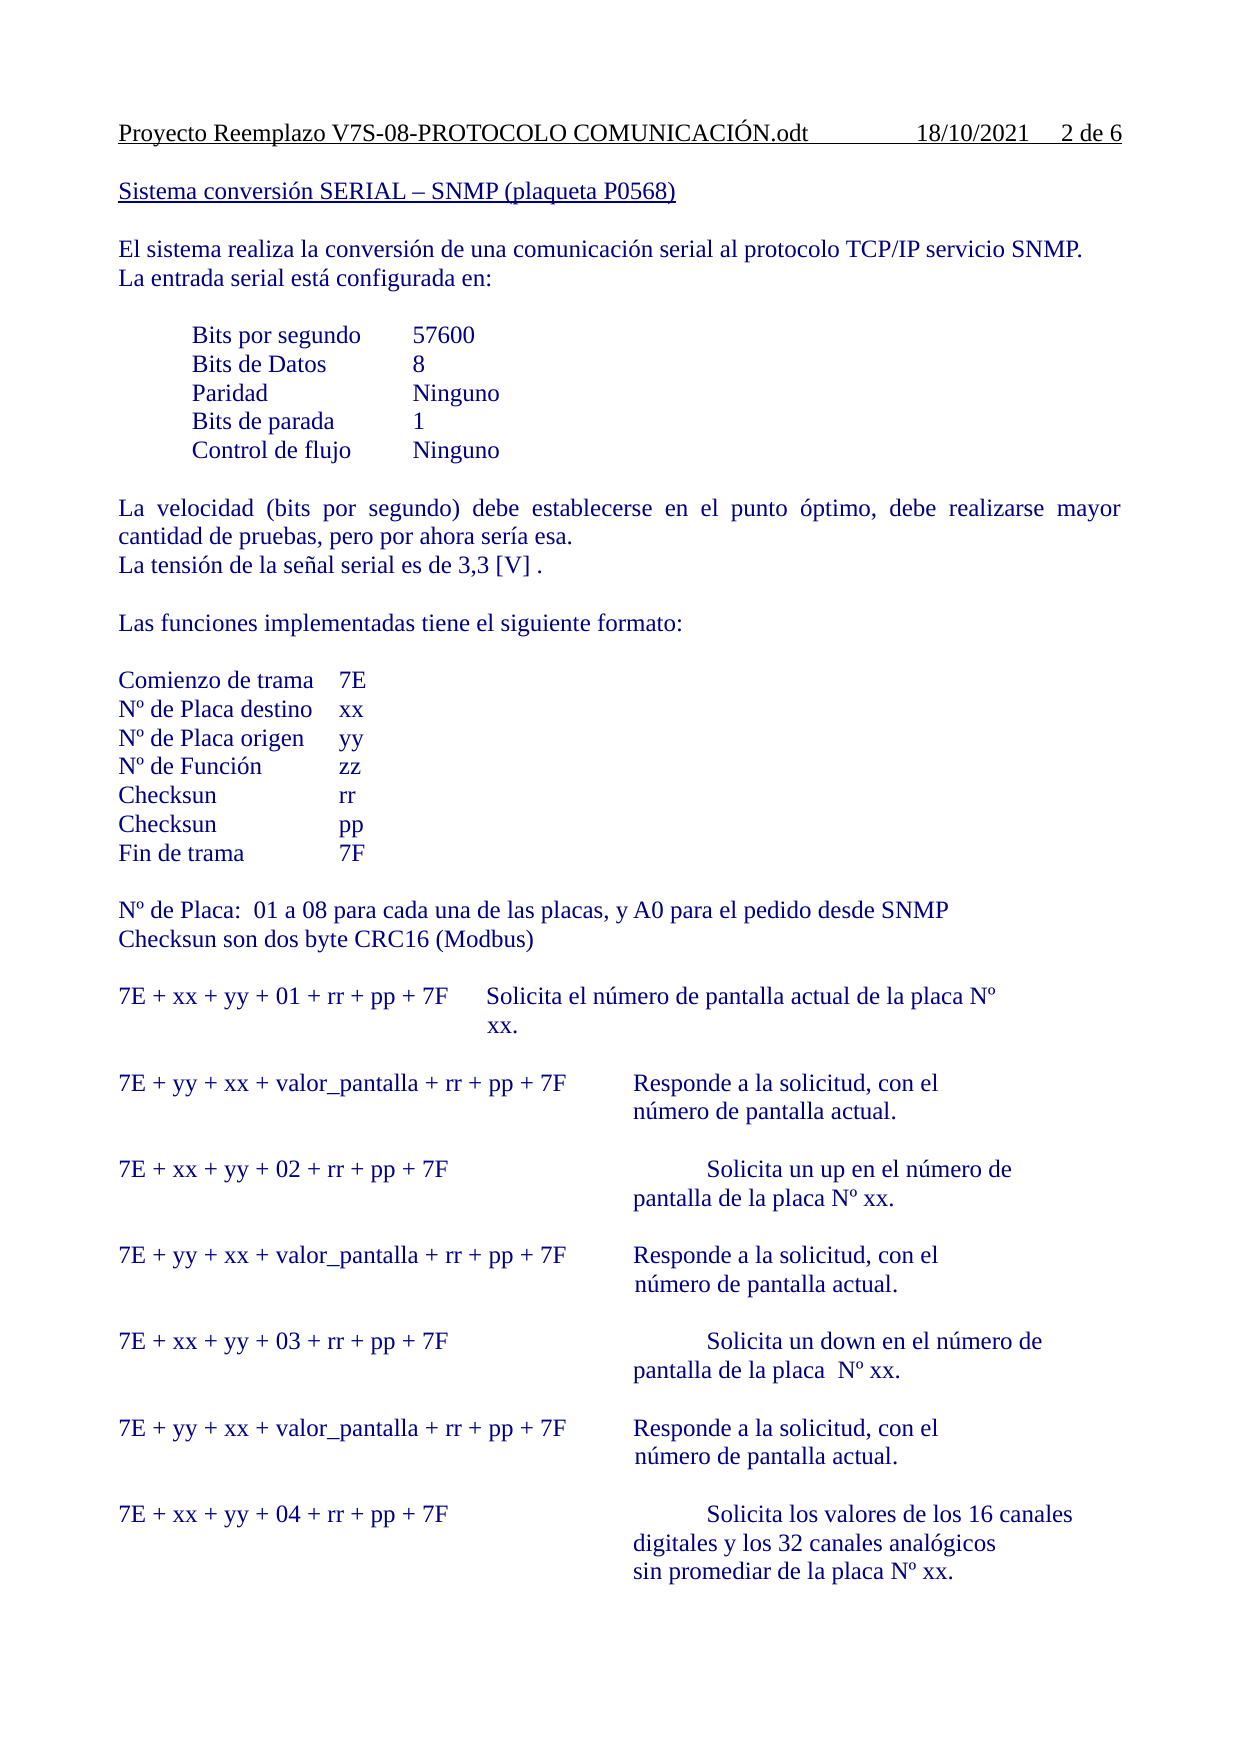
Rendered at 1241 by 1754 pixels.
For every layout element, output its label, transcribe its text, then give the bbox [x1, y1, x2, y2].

text 7E + yy + xx + valor_pantalla + rr + pp + 7F Responde a la solicitud, con el [118, 1413, 1122, 1441]
text sin promediar de la placa Nº xx. [118, 1556, 1122, 1585]
text Paridad Ninguno [118, 378, 1122, 406]
text número de pantalla actual. [561, 1441, 1122, 1470]
text 7E + yy + xx + valor_pantalla + rr + pp + 7F Responde a la solicitud, con el [118, 1240, 1122, 1269]
text Nº de Placa destino xx [118, 694, 1122, 723]
text Bits por segundo 57600 [118, 320, 1122, 349]
text xx. [487, 1010, 1122, 1039]
text 7E + xx + yy + 01 + rr + pp + 7F Solicita el número de pantalla actual de la placa Nº [118, 981, 1122, 1010]
text Nº de Placa: 01 a 08 para cada una de las placas, y A0 para el pedido desde SNMP [118, 895, 1122, 924]
text número de pantalla actual. [118, 1096, 1122, 1125]
text Control de flujo Ninguno [118, 435, 1122, 464]
text pantalla de la placa Nº xx. [118, 1355, 1122, 1384]
text Sistema conversión SERIAL – SNMP (plaqueta P0568) [118, 176, 1122, 205]
text Checksun son dos byte CRC16 (Modbus) [118, 924, 1122, 953]
text pantalla de la placa Nº xx. [118, 1183, 1122, 1211]
text El sistema realiza la conversión de una comunicación serial al protocolo TCP/IP servicio SNMP. [118, 234, 1122, 263]
text digitales y los 32 canales analógicos [118, 1528, 1122, 1556]
text Nº de Placa origen yy [118, 723, 1122, 751]
text Checksun rr [118, 780, 1122, 809]
text 7E + xx + yy + 02 + rr + pp + 7F Solicita un up en el número de [118, 1154, 1122, 1183]
text Comienzo de trama 7E [118, 665, 1122, 694]
text La velocidad (bits por segundo) debe establecerse en el punto óptimo, debe realizarse mayor cantidad de pruebas, pero por ahora sería esa. [118, 493, 1122, 550]
text Bits de Datos 8 [118, 349, 1122, 378]
text 7E + yy + xx + valor_pantalla + rr + pp + 7F Responde a la solicitud, con el [118, 1068, 1122, 1096]
text Nº de Función zz [118, 751, 1122, 780]
text La entrada serial está configurada en: [118, 263, 1122, 291]
text La tensión de la señal serial es de 3,3 [V] . [118, 550, 1122, 579]
text Las funciones implementadas tiene el siguiente formato: [118, 608, 1122, 636]
text 7E + xx + yy + 03 + rr + pp + 7F Solicita un down en el número de [118, 1326, 1122, 1355]
text Bits de parada 1 [118, 406, 1122, 435]
text 7E + xx + yy + 04 + rr + pp + 7F Solicita los valores de los 16 canales [118, 1499, 1122, 1528]
text número de pantalla actual. [634, 1269, 1122, 1298]
text Fin de trama 7F [118, 838, 1122, 866]
text Checksun pp [118, 809, 1122, 838]
